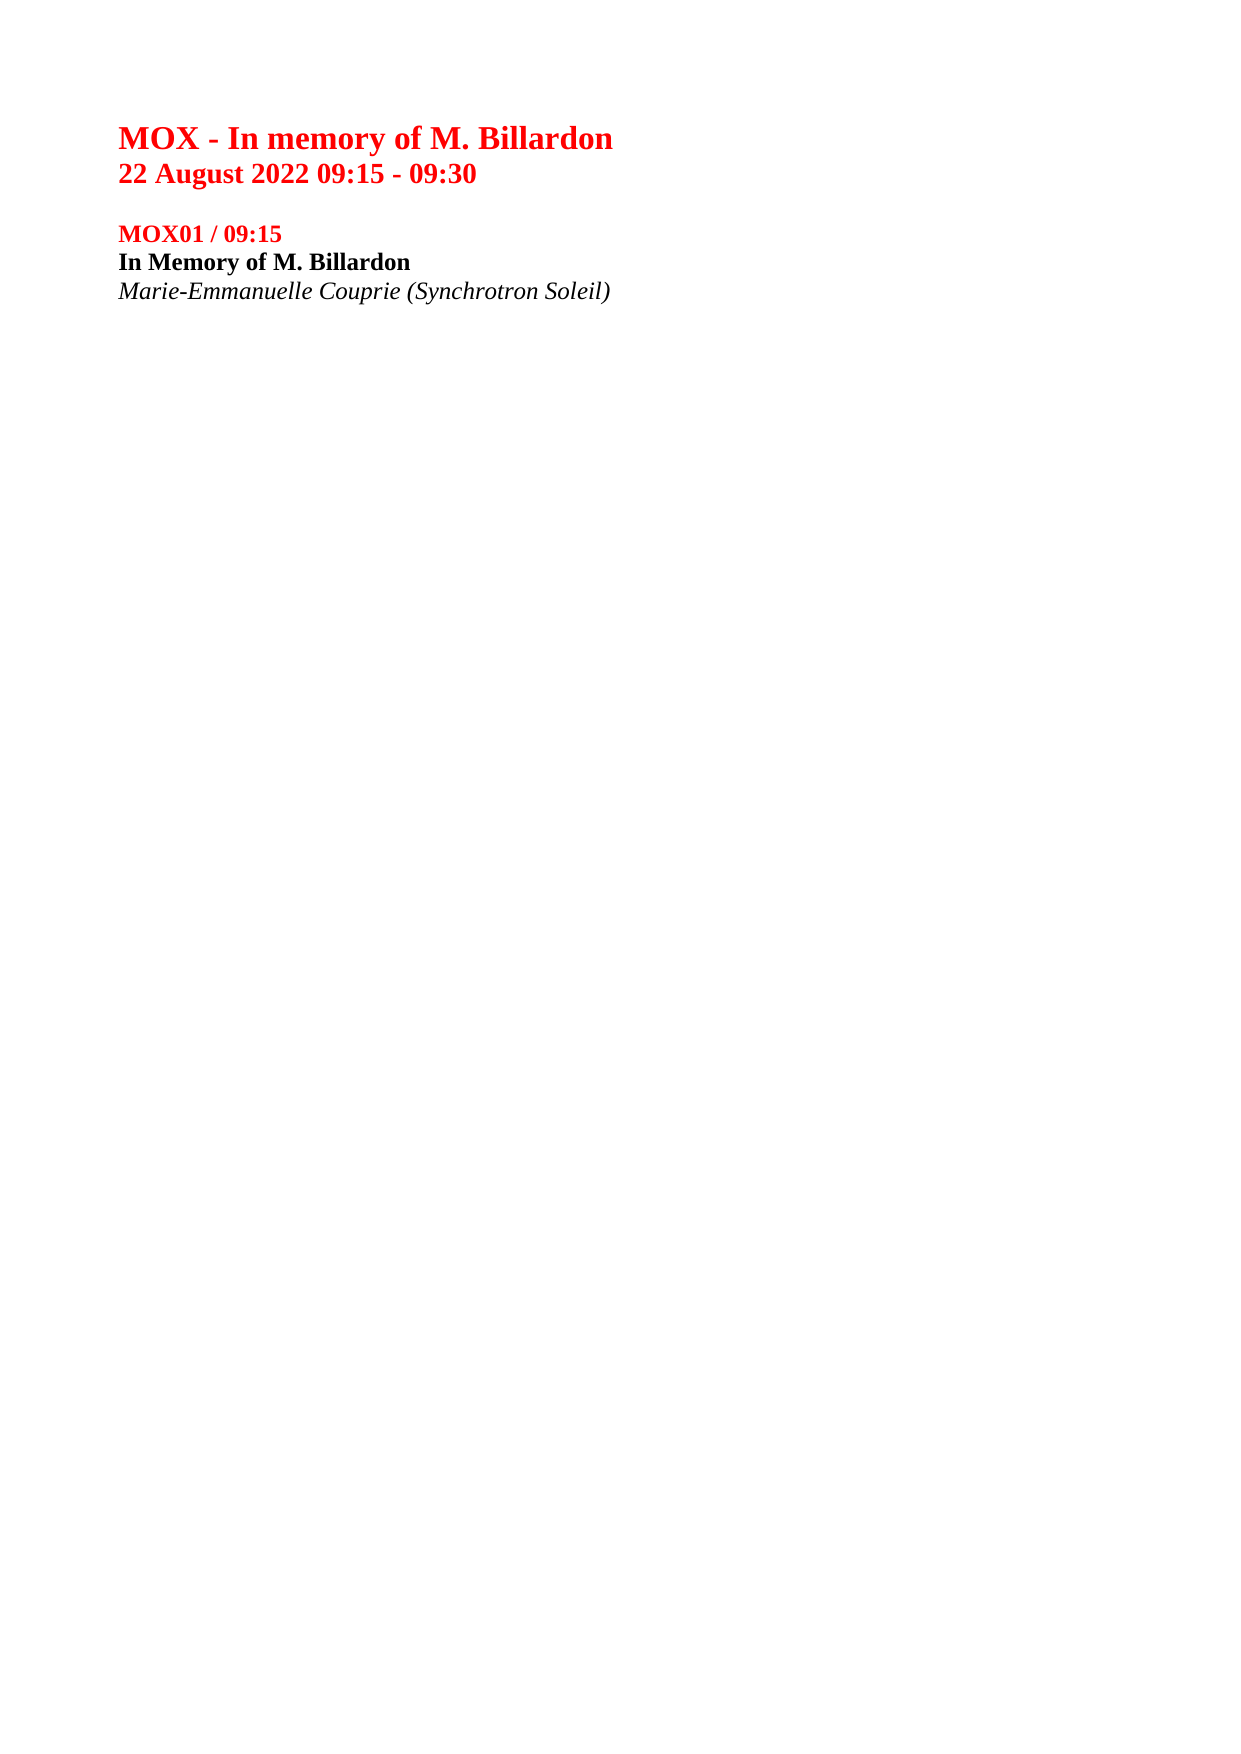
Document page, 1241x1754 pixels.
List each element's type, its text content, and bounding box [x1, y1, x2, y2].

subtitle Marie-Emmanuelle Couprie (Synchrotron Soleil) [118, 276, 1122, 305]
subtitle MOX01 / 09:15 [118, 219, 1122, 247]
subtitle In Memory of M. Billardon [118, 247, 1122, 276]
subtitle 22 August 2022 09:15 - 09:30 [118, 156, 1122, 190]
subtitle MOX - In memory of M. Billardon [118, 118, 1122, 156]
